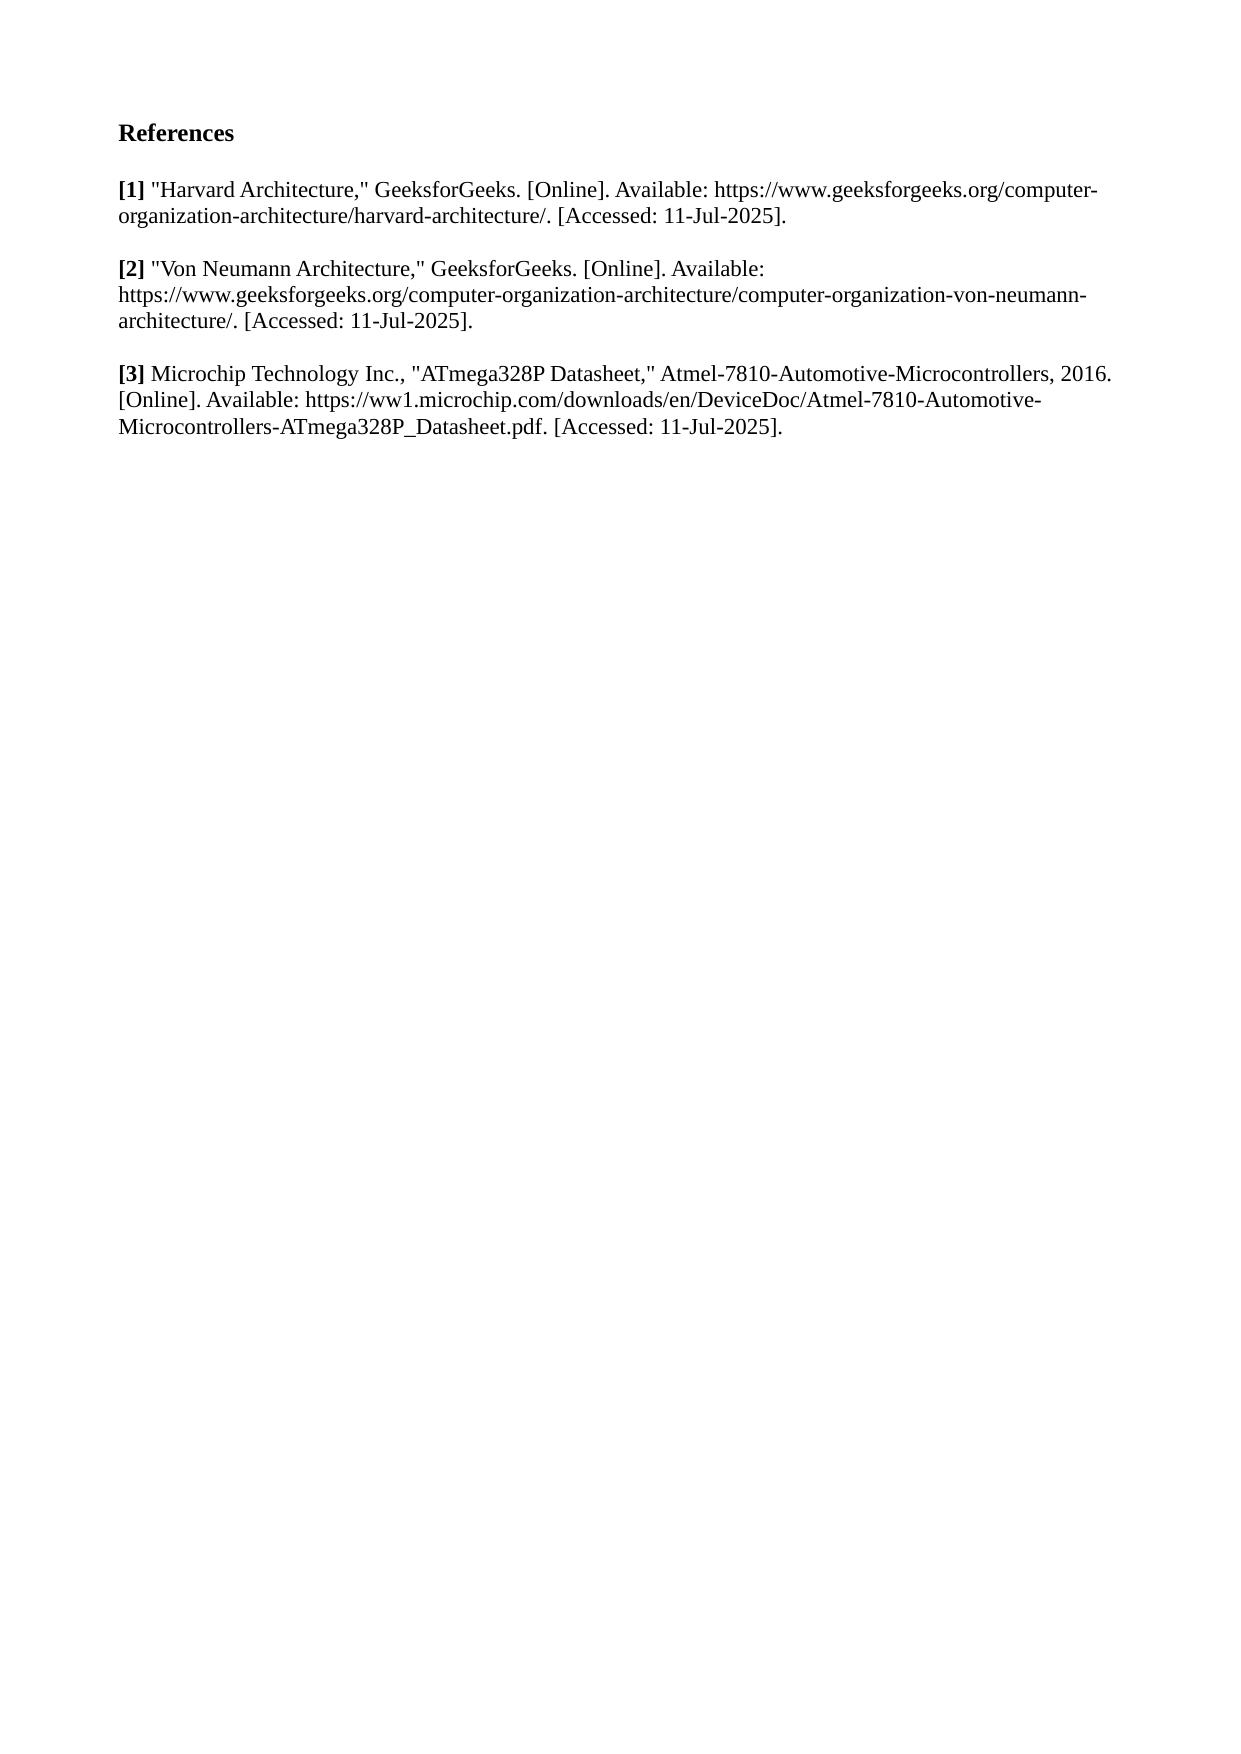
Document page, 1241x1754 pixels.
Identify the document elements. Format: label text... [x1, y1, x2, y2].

text References [118, 118, 1122, 147]
text [2] "Von Neumann Architecture," GeeksforGeeks. [Online]. Available: https://www.geeksforgeeks.org/computer-organization-architecture/computer-organization-von-neumann-architecture/. [Accessed: 11-Jul-2025]. [3] Microchip Technology Inc., "ATmega328P Datasheet," Atmel-7810-Automotive-Microcontrollers, 2016. [Online]. Available: https://ww1.microchip.com/downloads/en/DeviceDoc/Atmel-7810-Automotive-Microcontrollers-ATmega328P_Datasheet.pdf. [Accessed: 11-Jul-2025]. [118, 255, 1122, 439]
text [1] "Harvard Architecture," GeeksforGeeks. [Online]. Available: https://www.geeksforgeeks.org/computer-organization-architecture/harvard-architecture/. [Accessed: 11-Jul-2025]. [118, 176, 1122, 228]
